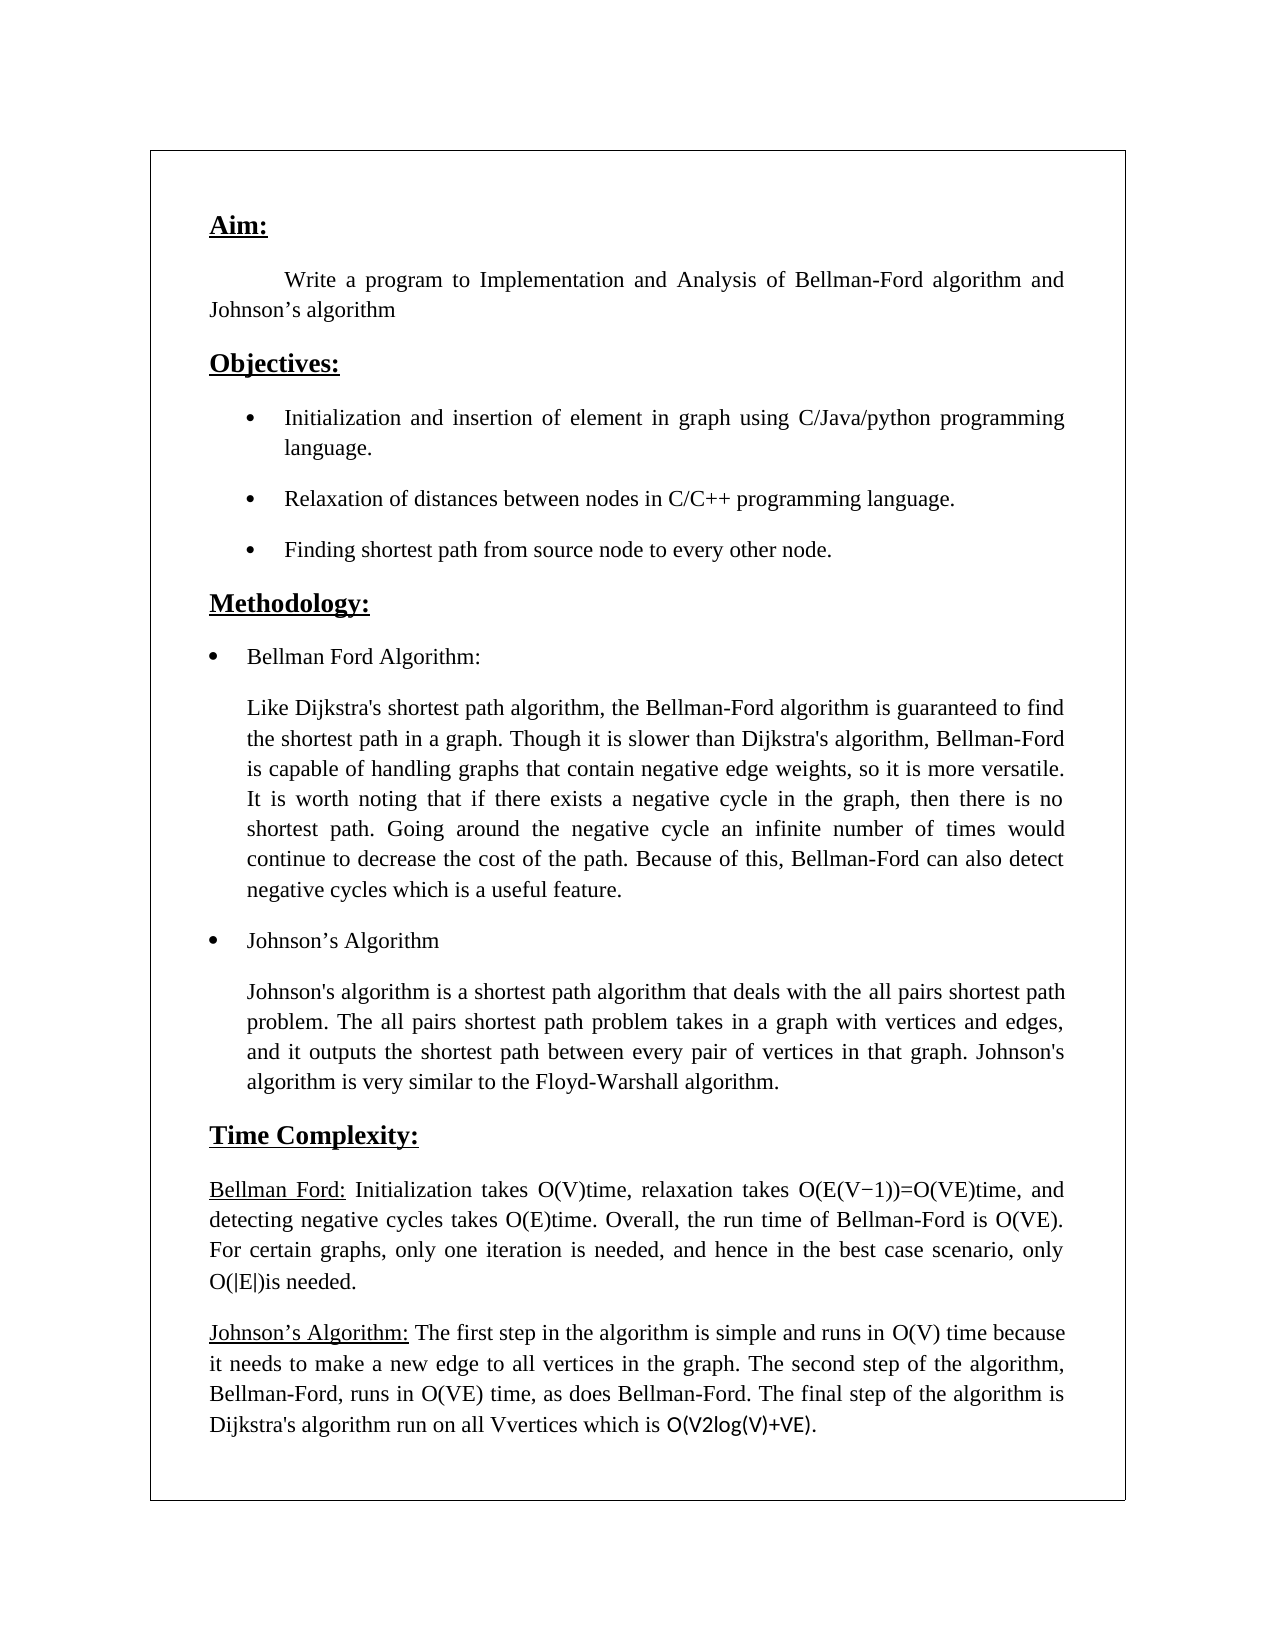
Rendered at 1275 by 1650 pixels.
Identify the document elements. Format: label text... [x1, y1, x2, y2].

text Methodology: [209, 587, 1066, 618]
text Time Complexity: [209, 1119, 1066, 1151]
text Bellman Ford: Initialization takes O(V)time, relaxation takes O(E(V−1))=O(VE)time, and detecting negative cycles takes O(E)time. Overall, the run time of Bellman-Ford is O(VE). For certain graphs, only one iteration is needed, and hence in the best case scenario, only O(∣E∣)is needed. [209, 1176, 1066, 1294]
text Aim: [209, 209, 1066, 240]
text Like Dijkstra's shortest path algorithm, the Bellman-Ford algorithm is guaranteed to find the shortest path in a graph. Though it is slower than Dijkstra's algorithm, Bellman-Ford is capable of handling graphs that contain negative edge weights, so it is more versatile. It is worth noting that if there exists a negative cycle in the graph, then there is no shortest path. Going around the negative cycle an infinite number of times would continue to decrease the cost of the path. Because of this, Bellman-Ford can also detect negative cycles which is a useful feature. [247, 694, 1066, 902]
text Johnson’s Algorithm: The first step in the algorithm is simple and runs in O(V) time because it needs to make a new edge to all vertices in the graph. The second step of the algorithm, Bellman-Ford, runs in O(VE) time, as does Bellman-Ford. The final step of the algorithm is Dijkstra's algorithm run on all Vvertices which is O(V2log(V)+VE). [209, 1319, 1066, 1438]
list Initialization and insertion of element in graph using C/Java/python programming language. [247, 403, 1066, 460]
text Objectives: [209, 347, 1066, 378]
text Write a program to Implementation and Analysis of Bellman-Ford algorithm and Johnson’s algorithm [209, 266, 1066, 322]
list Relaxation of distances between nodes in C/C++ programming language. [247, 485, 1066, 511]
list Johnson’s Algorithm [209, 927, 1066, 953]
list Finding shortest path from source node to every other node. [247, 536, 1066, 562]
list Bellman Ford Algorithm: [209, 643, 1066, 670]
text Johnson's algorithm is a shortest path algorithm that deals with the all pairs shortest path problem. The all pairs shortest path problem takes in a graph with vertices and edges, and it outputs the shortest path between every pair of vertices in that graph. Johnson's algorithm is very similar to the Floyd-Warshall algorithm. [247, 978, 1066, 1095]
